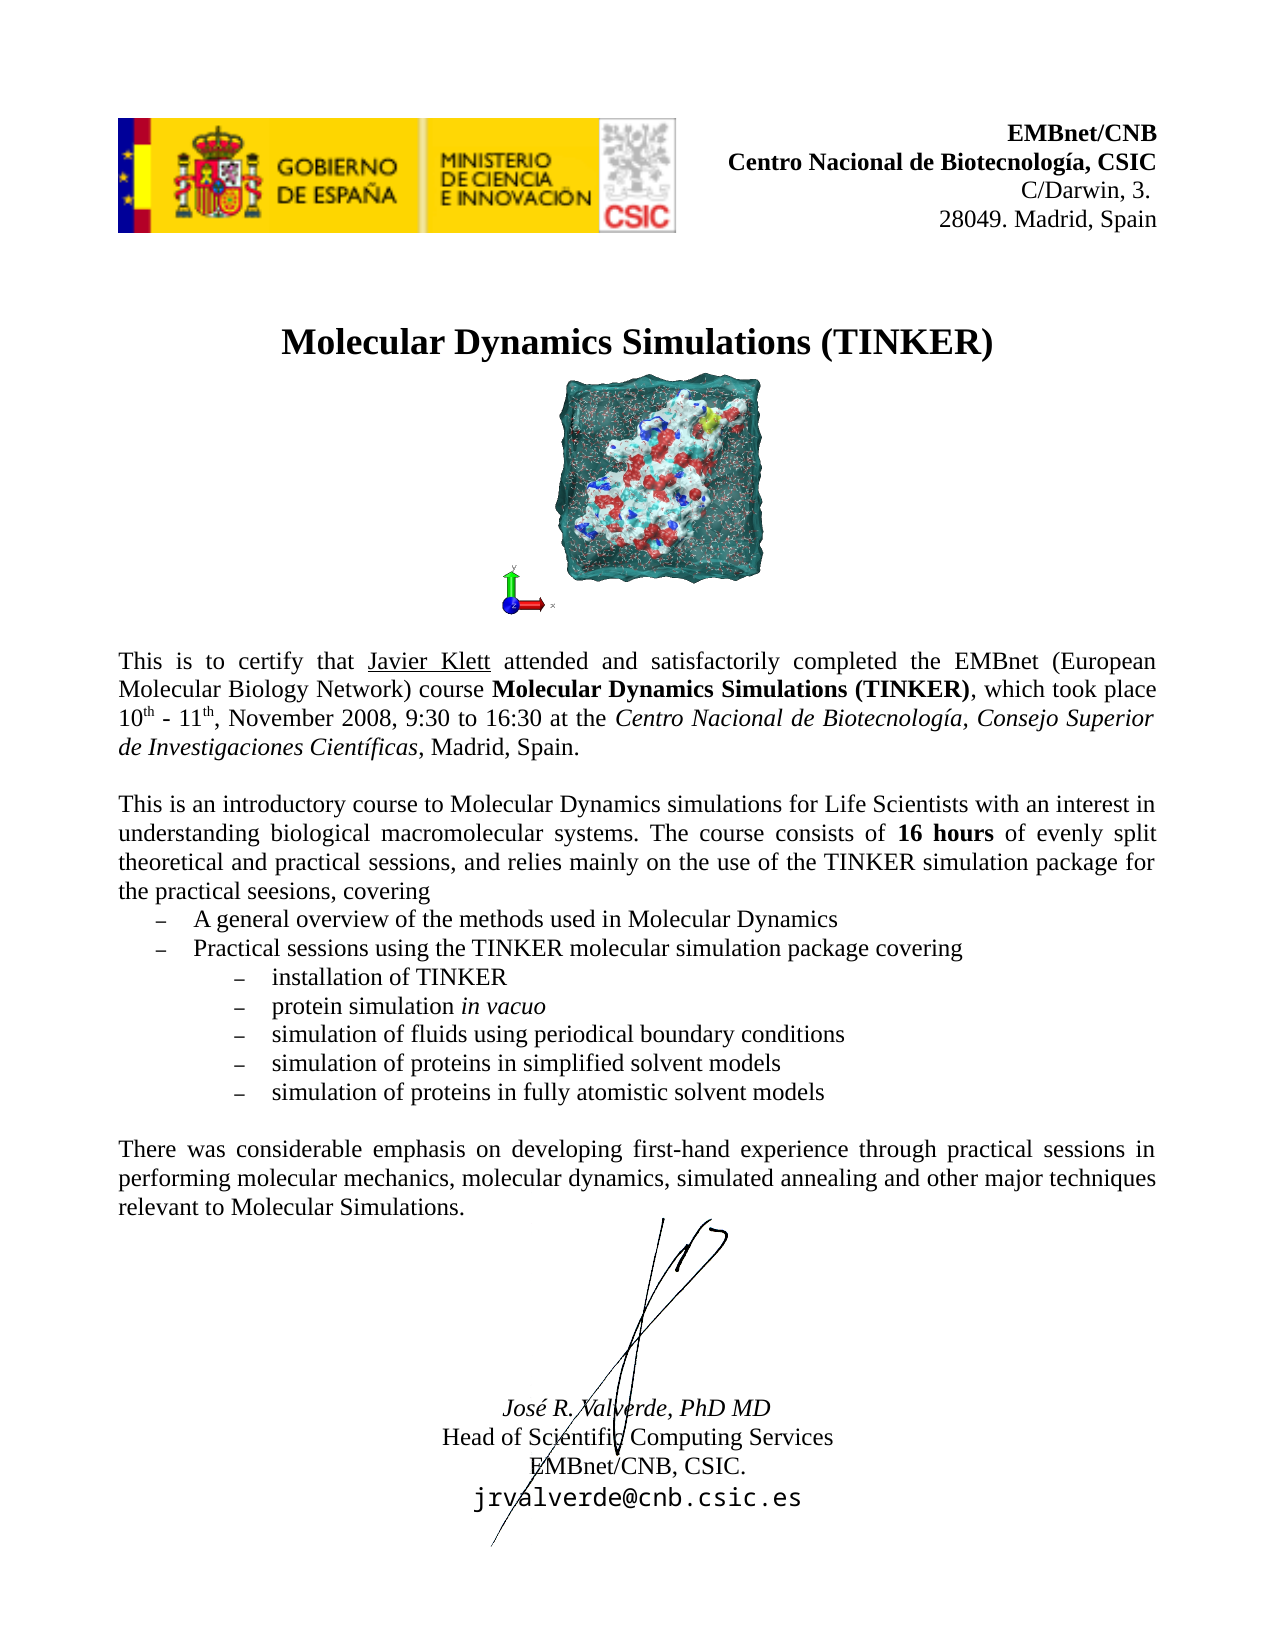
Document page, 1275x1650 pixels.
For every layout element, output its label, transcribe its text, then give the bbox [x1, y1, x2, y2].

text José R. Valverde, PhD MD [118, 1393, 472, 1422]
text jrvalverde@cnb.csic.es [785, 1479, 1157, 1514]
list protein simulation in vacuo [234, 991, 1157, 1019]
text jrvalverde@cnb.csic.es [118, 1479, 472, 1514]
picture [118, 118, 677, 233]
picture [499, 362, 776, 617]
text Head of Scientific Computing Services [785, 1422, 1157, 1451]
list A general overview of the methods used in Molecular Dynamics [156, 904, 1157, 933]
list installation of TINKER [234, 962, 1157, 991]
list simulation of proteins in fully atomistic solvent models [234, 1077, 1157, 1106]
text Head of Scientific Computing Services [118, 1422, 472, 1451]
text EMBnet/CNB, CSIC. [118, 1451, 472, 1479]
text Molecular Dynamics Simulations (TINKER) [118, 319, 1157, 362]
text Centro Nacional de Biotecnología, CSIC [677, 147, 1157, 176]
text C/Darwin, 3. [677, 176, 1157, 204]
list simulation of proteins in simplified solvent models [234, 1048, 1157, 1077]
list Practical sessions using the TINKER molecular simulation package covering [156, 933, 1157, 962]
text 28049. Madrid, Spain [677, 204, 1157, 233]
text This is to certify that Javier Klett attended and satisfactorily completed the EMBnet (European Molecular Biology Network) course Molecular Dynamics Simulations (TINKER), which took place 10th - 11th, November 2008, 9:30 to 16:30 at the Centro Nacional de Biotecnología, Consejo Superior de Investigaciones Científicas, Madrid, Spain. [118, 646, 1157, 761]
text EMBnet/CNB, CSIC. [785, 1451, 1157, 1479]
text This is an introductory course to Molecular Dynamics simulations for Life Scientists with an interest in understanding biological macromolecular systems. The course consists of 16 hours of evenly split theoretical and practical sessions, and relies mainly on the use of the TINKER simulation package for the practical seesions, covering [118, 789, 1157, 904]
list simulation of fluids using periodical boundary conditions [234, 1019, 1157, 1048]
text EMBnet/CNB [677, 118, 1157, 147]
text There was considerable emphasis on developing first-hand experience through practical sessions in performing molecular mechanics, molecular dynamics, simulated annealing and other major techniques relevant to Molecular Simulations. [118, 1134, 1157, 1221]
picture [472, 1187, 785, 1570]
text José R. Valverde, PhD MD [785, 1393, 1157, 1422]
